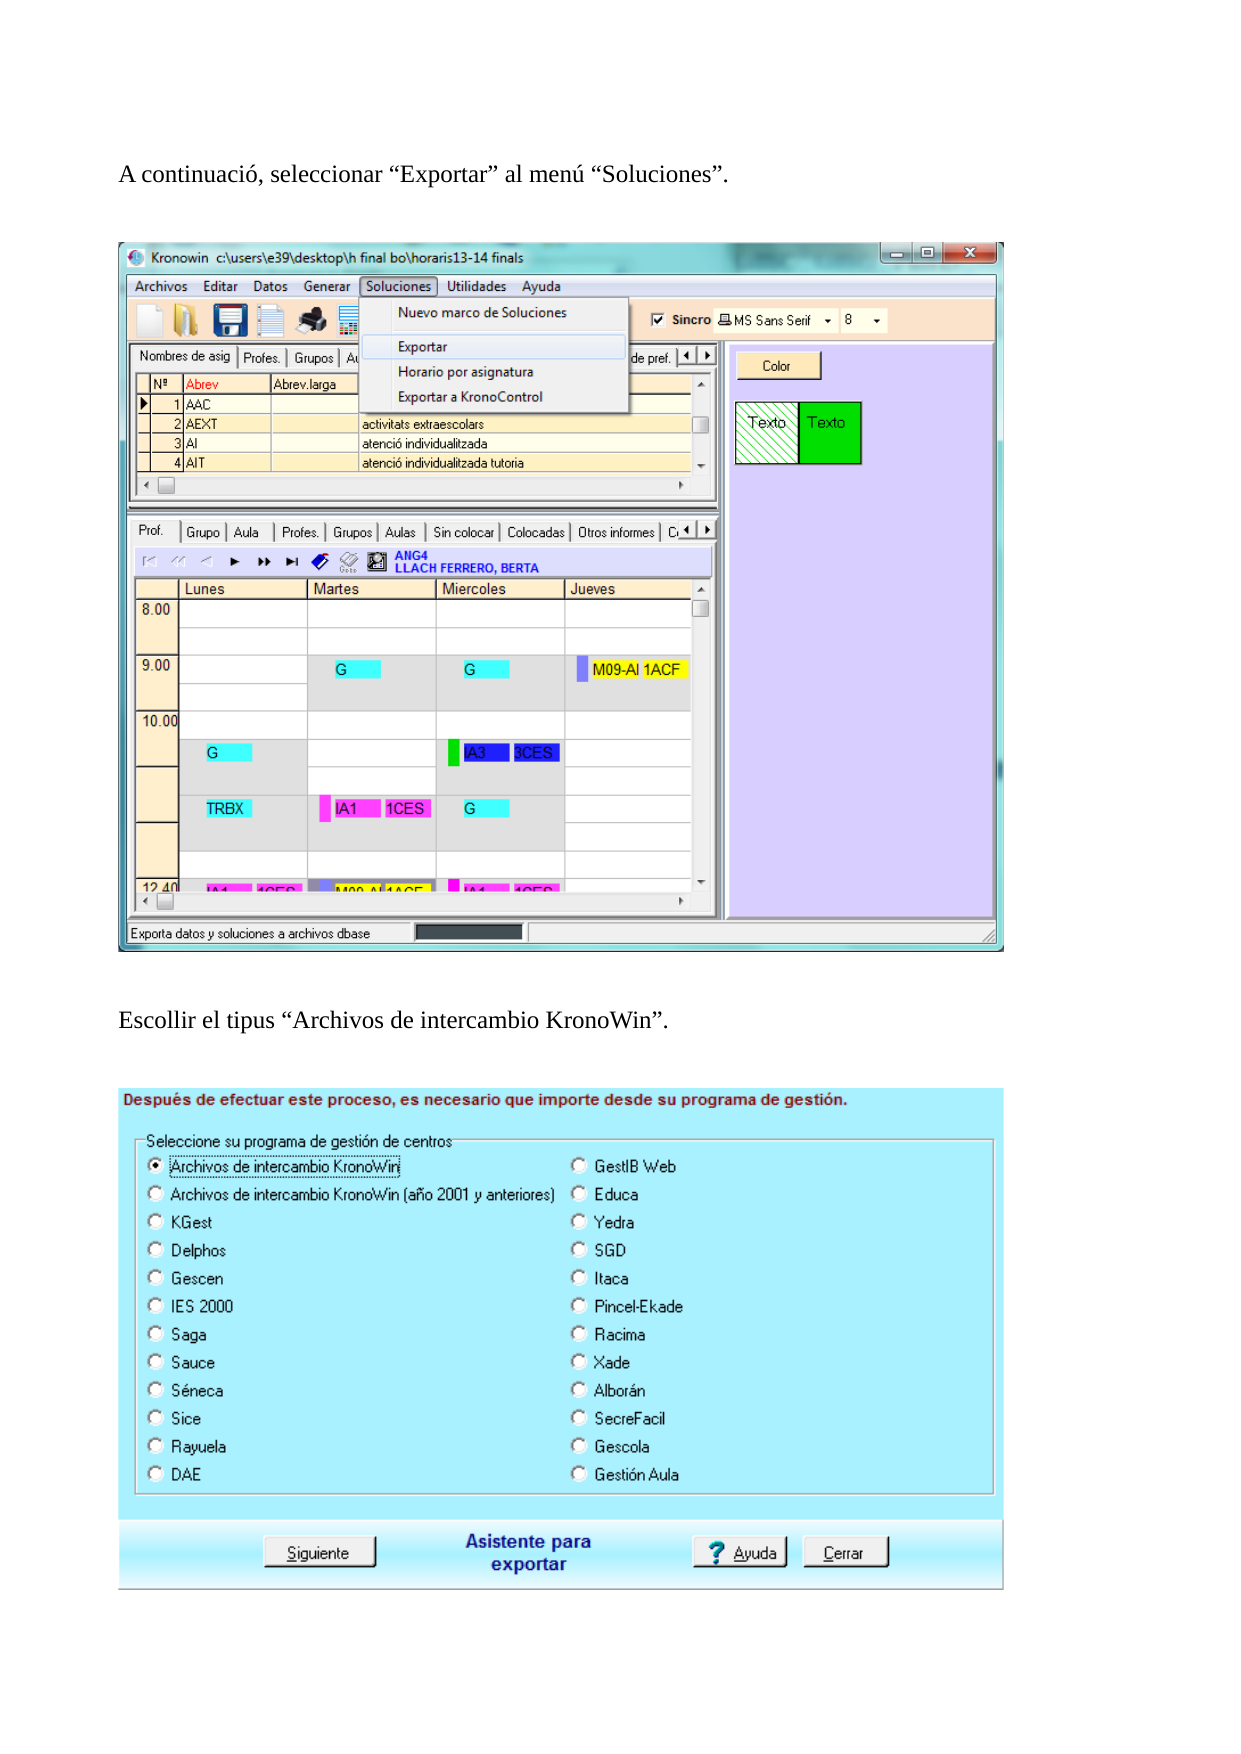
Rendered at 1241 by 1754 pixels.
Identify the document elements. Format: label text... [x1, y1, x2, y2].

text Escollir el tipus “Archivos de intercambio KronoWin”. [118, 1005, 1122, 1034]
text A continuació, seleccionar “Exportar” al menú “Soluciones”. [118, 159, 1122, 188]
picture [118, 242, 1004, 952]
picture [118, 1088, 1004, 1590]
